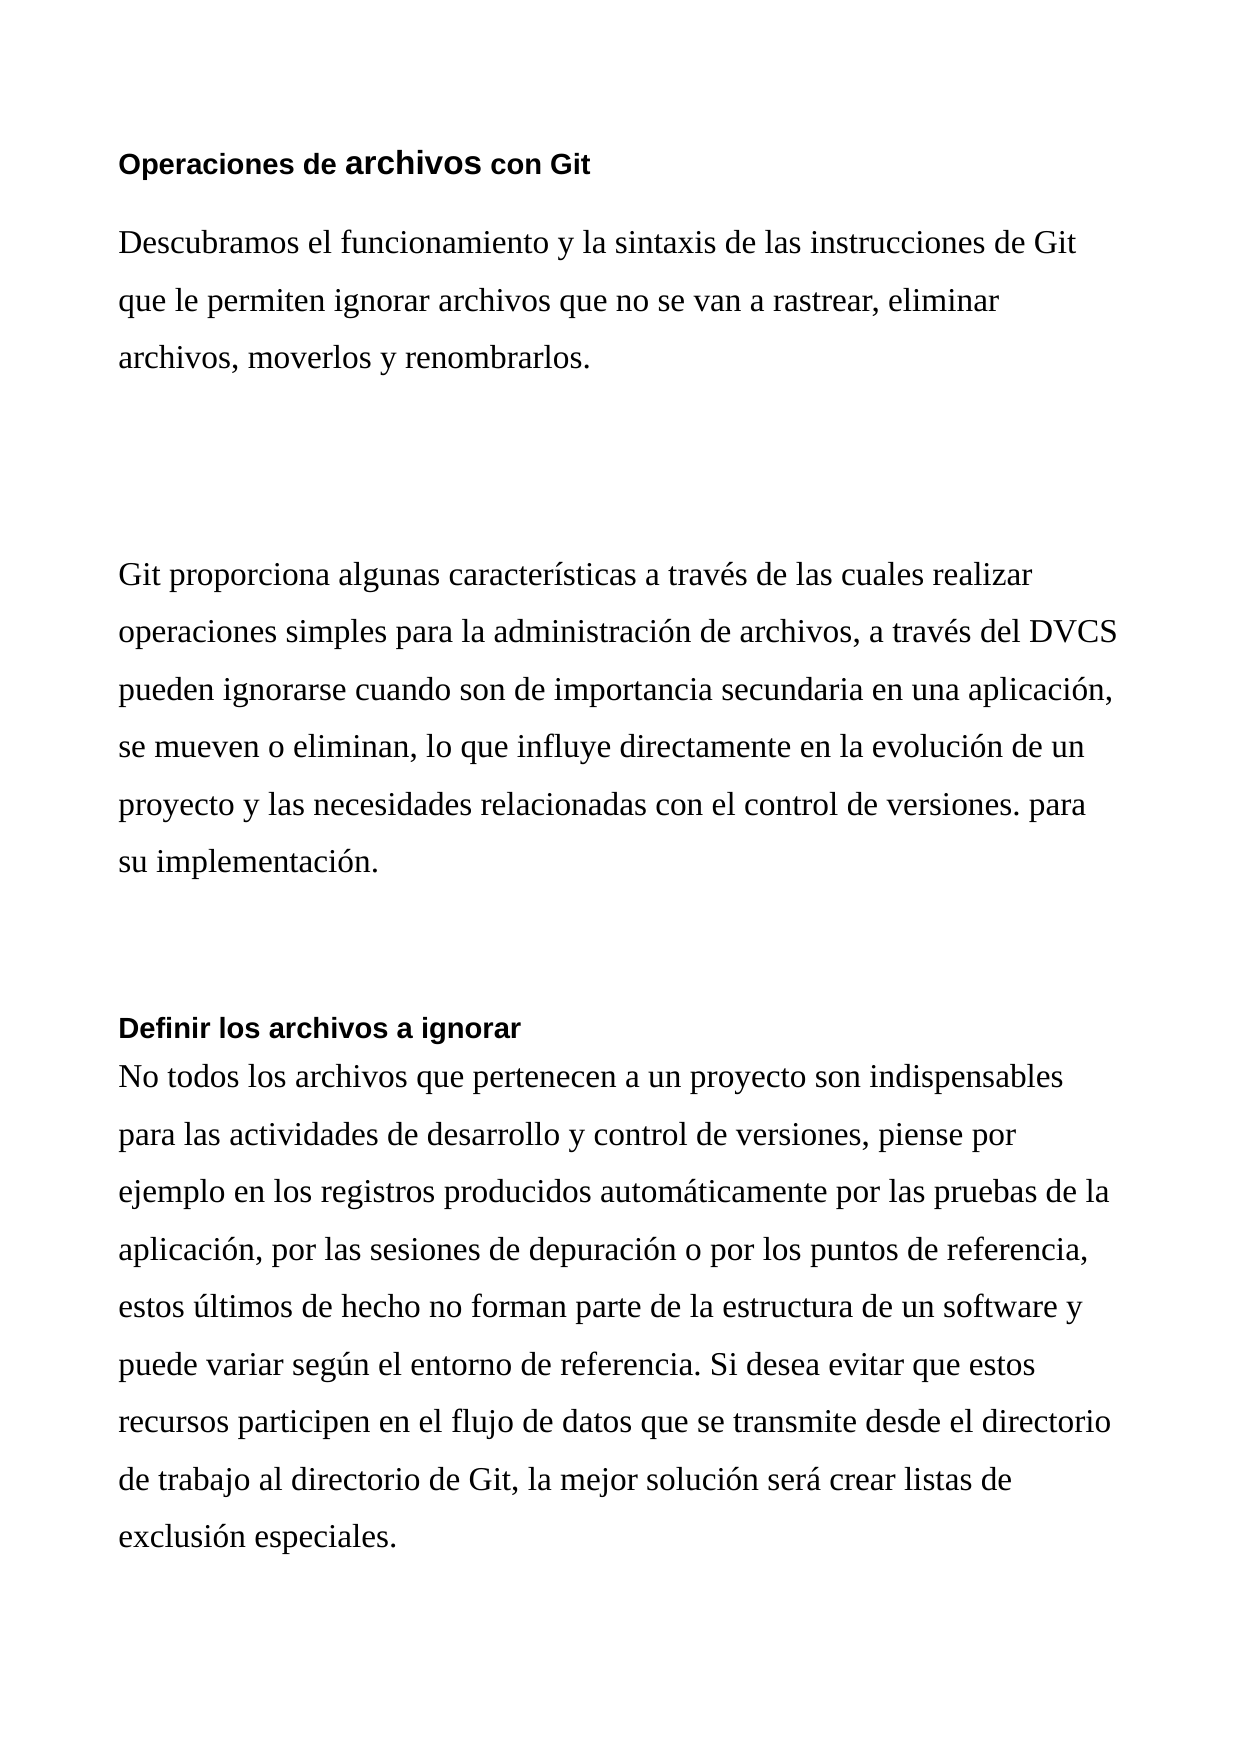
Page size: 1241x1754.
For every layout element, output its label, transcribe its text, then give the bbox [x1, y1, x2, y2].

text No todos los archivos que pertenecen a un proyecto son indispensables para las actividades de desarrollo y control de versiones, piense por ejemplo en los registros producidos automáticamente por las pruebas de la aplicación, por las sesiones de depuración o por los puntos de referencia, estos últimos de hecho no forman parte de la estructura de un software y puede variar según el entorno de referencia. Si desea evitar que estos recursos participen en el flujo de datos que se transmite desde el directorio de trabajo al directorio de Git, la mejor solución será crear listas de exclusión especiales. [118, 1057, 1122, 1555]
subtitle Operaciones de archivos con Git [118, 143, 1122, 182]
text Git proporciona algunas características a través de las cuales realizar operaciones simples para la administración de archivos, a través del DVCS pueden ignorarse cuando son de importancia secundaria en una aplicación, se mueven o eliminan, lo que influye directamente en la evolución de un proyecto y las necesidades relacionadas con el control de versiones. para su implementación. [118, 554, 1122, 880]
subtitle Definir los archivos a ignorar [118, 1011, 1122, 1044]
text Descubramos el funcionamiento y la sintaxis de las instrucciones de Git que le permiten ignorar archivos que no se van a rastrear, eliminar archivos, moverlos y renombrarlos. [118, 223, 1122, 376]
